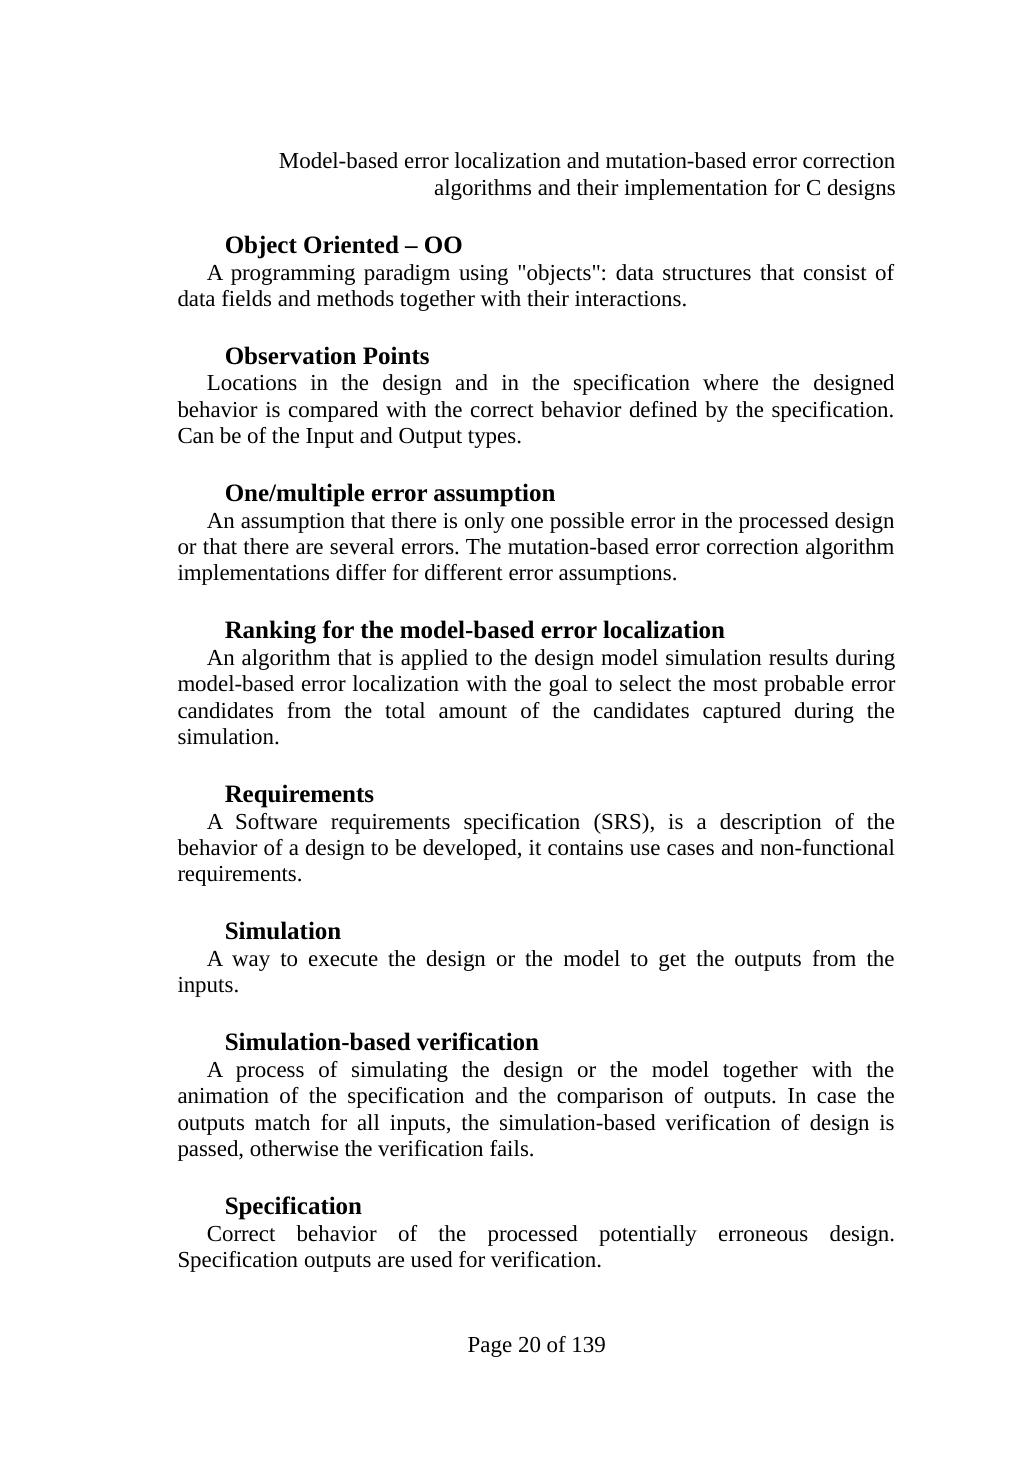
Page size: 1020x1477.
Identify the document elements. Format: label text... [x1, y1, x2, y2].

text Simulation-based verification [224, 1027, 896, 1056]
text An assumption that there is only one possible error in the processed design or that there are several errors. The mutation-based error correction algorithm implementations differ for different error assumptions. [177, 507, 896, 586]
text Correct behavior of the processed potentially erroneous design. Specification outputs are used for verification. [177, 1219, 896, 1272]
text Observation Points [224, 341, 896, 369]
text Specification [224, 1191, 896, 1219]
text A way to execute the design or the model to get the outputs from the inputs. [177, 945, 896, 998]
text One/multiple error assumption [224, 478, 896, 507]
text A programming paradigm using "objects": data structures that consist of data fields and methods together with their interactions. [177, 258, 896, 311]
text Object Oriented – OO [224, 230, 896, 258]
text Simulation [224, 916, 896, 945]
text A process of simulating the design or the model together with the animation of the specification and the comparison of outputs. In case the outputs match for all inputs, the simulation-based verification of design is passed, otherwise the verification fails. [177, 1056, 896, 1161]
text An algorithm that is applied to the design model simulation results during model-based error localization with the goal to select the most probable error candidates from the total amount of the candidates captured during the simulation. [177, 644, 896, 749]
text Locations in the design and in the specification where the designed behavior is compared with the correct behavior defined by the specification. Can be of the Input and Output types. [177, 369, 896, 448]
text Ranking for the model-based error localization [224, 615, 896, 644]
text A Software requirements specification (SRS), is a description of the behavior of a design to be developed, it contains use cases and non-functional requirements. [177, 808, 896, 887]
text Requirements [224, 779, 896, 808]
